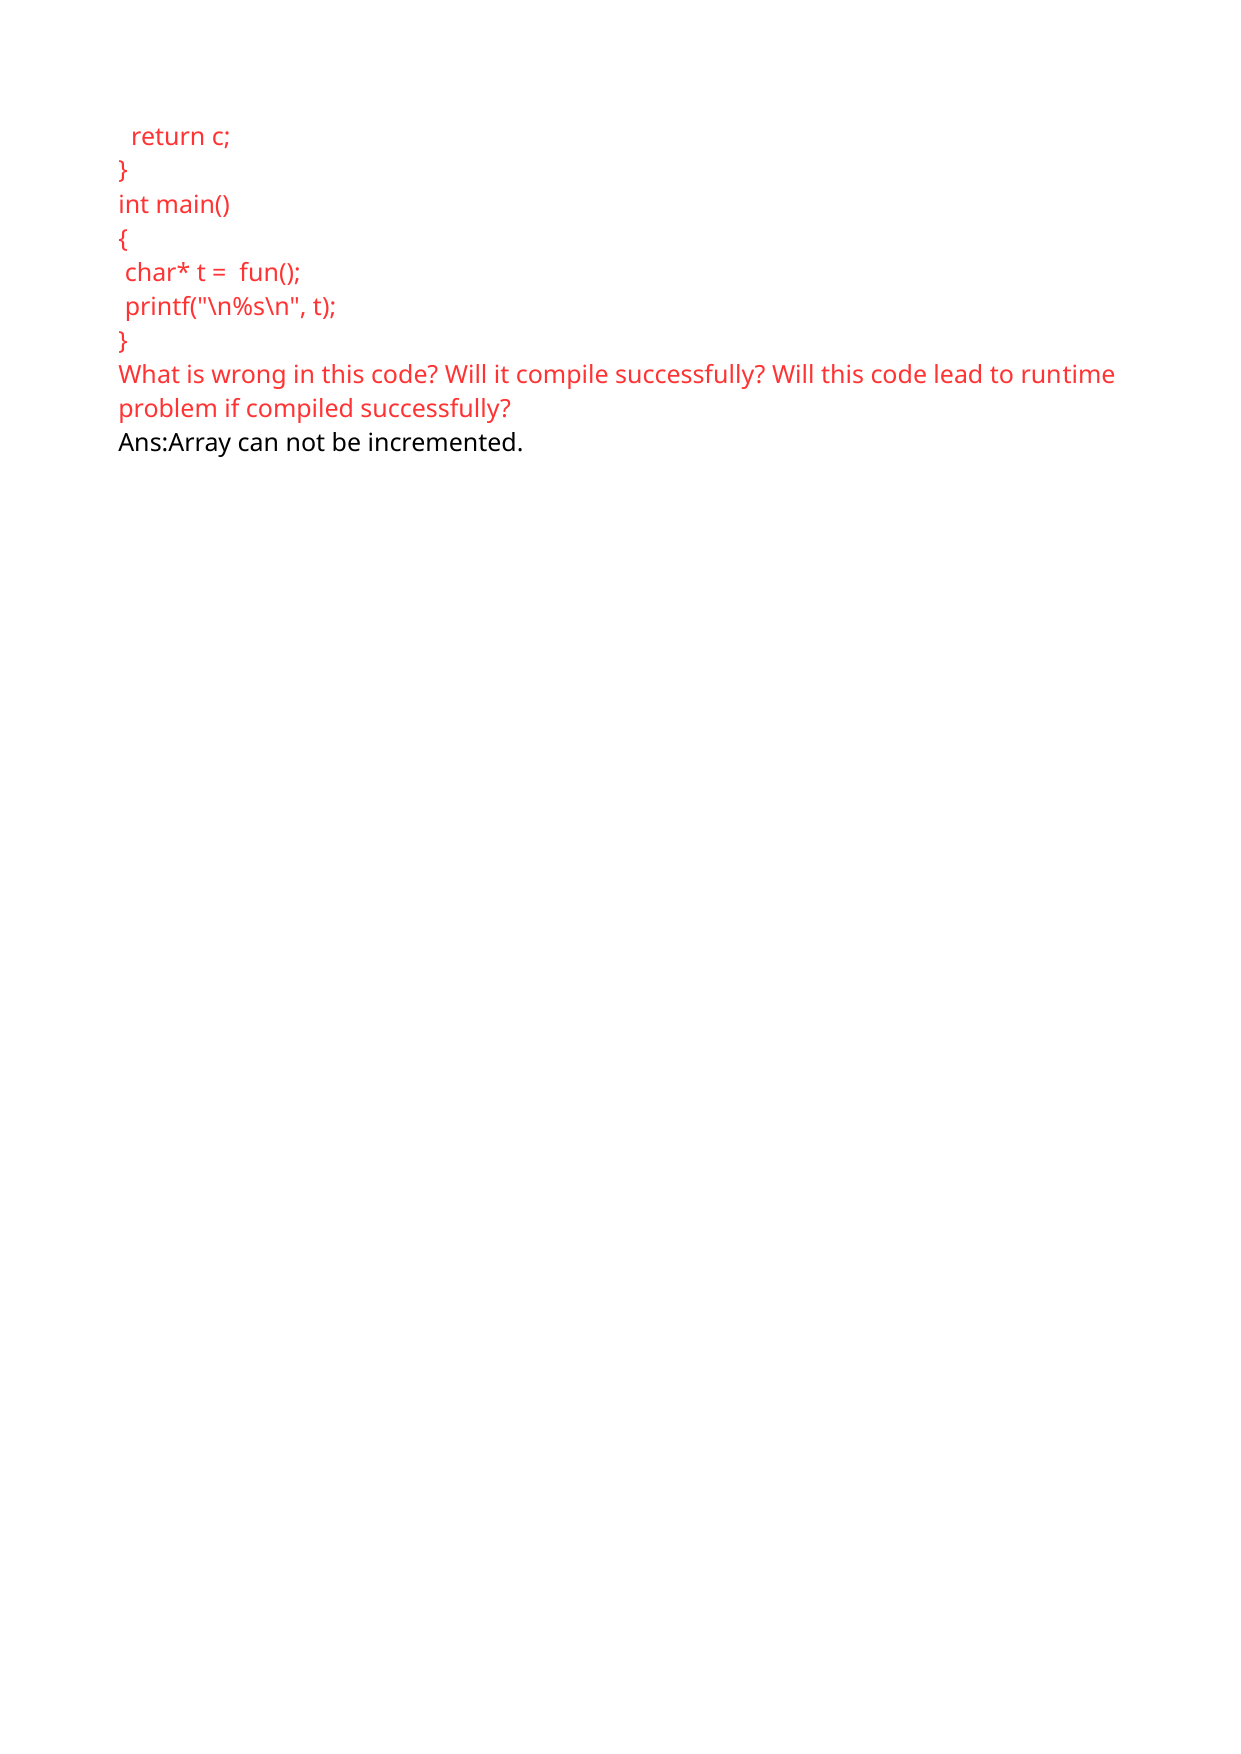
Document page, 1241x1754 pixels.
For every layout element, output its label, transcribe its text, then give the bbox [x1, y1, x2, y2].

text return c; [118, 118, 1122, 152]
text } [118, 152, 1122, 186]
text Ans:Array can not be incremented. [118, 425, 1122, 459]
text What is wrong in this code? Will it compile successfully? Will this code lead to run­time problem if compiled successfully? [118, 357, 1122, 425]
text printf("\n%s\n", t); [118, 288, 1122, 322]
text int main() [118, 186, 1122, 220]
text char* t = fun(); [118, 254, 1122, 288]
text { [118, 220, 1122, 254]
text } [118, 322, 1122, 357]
